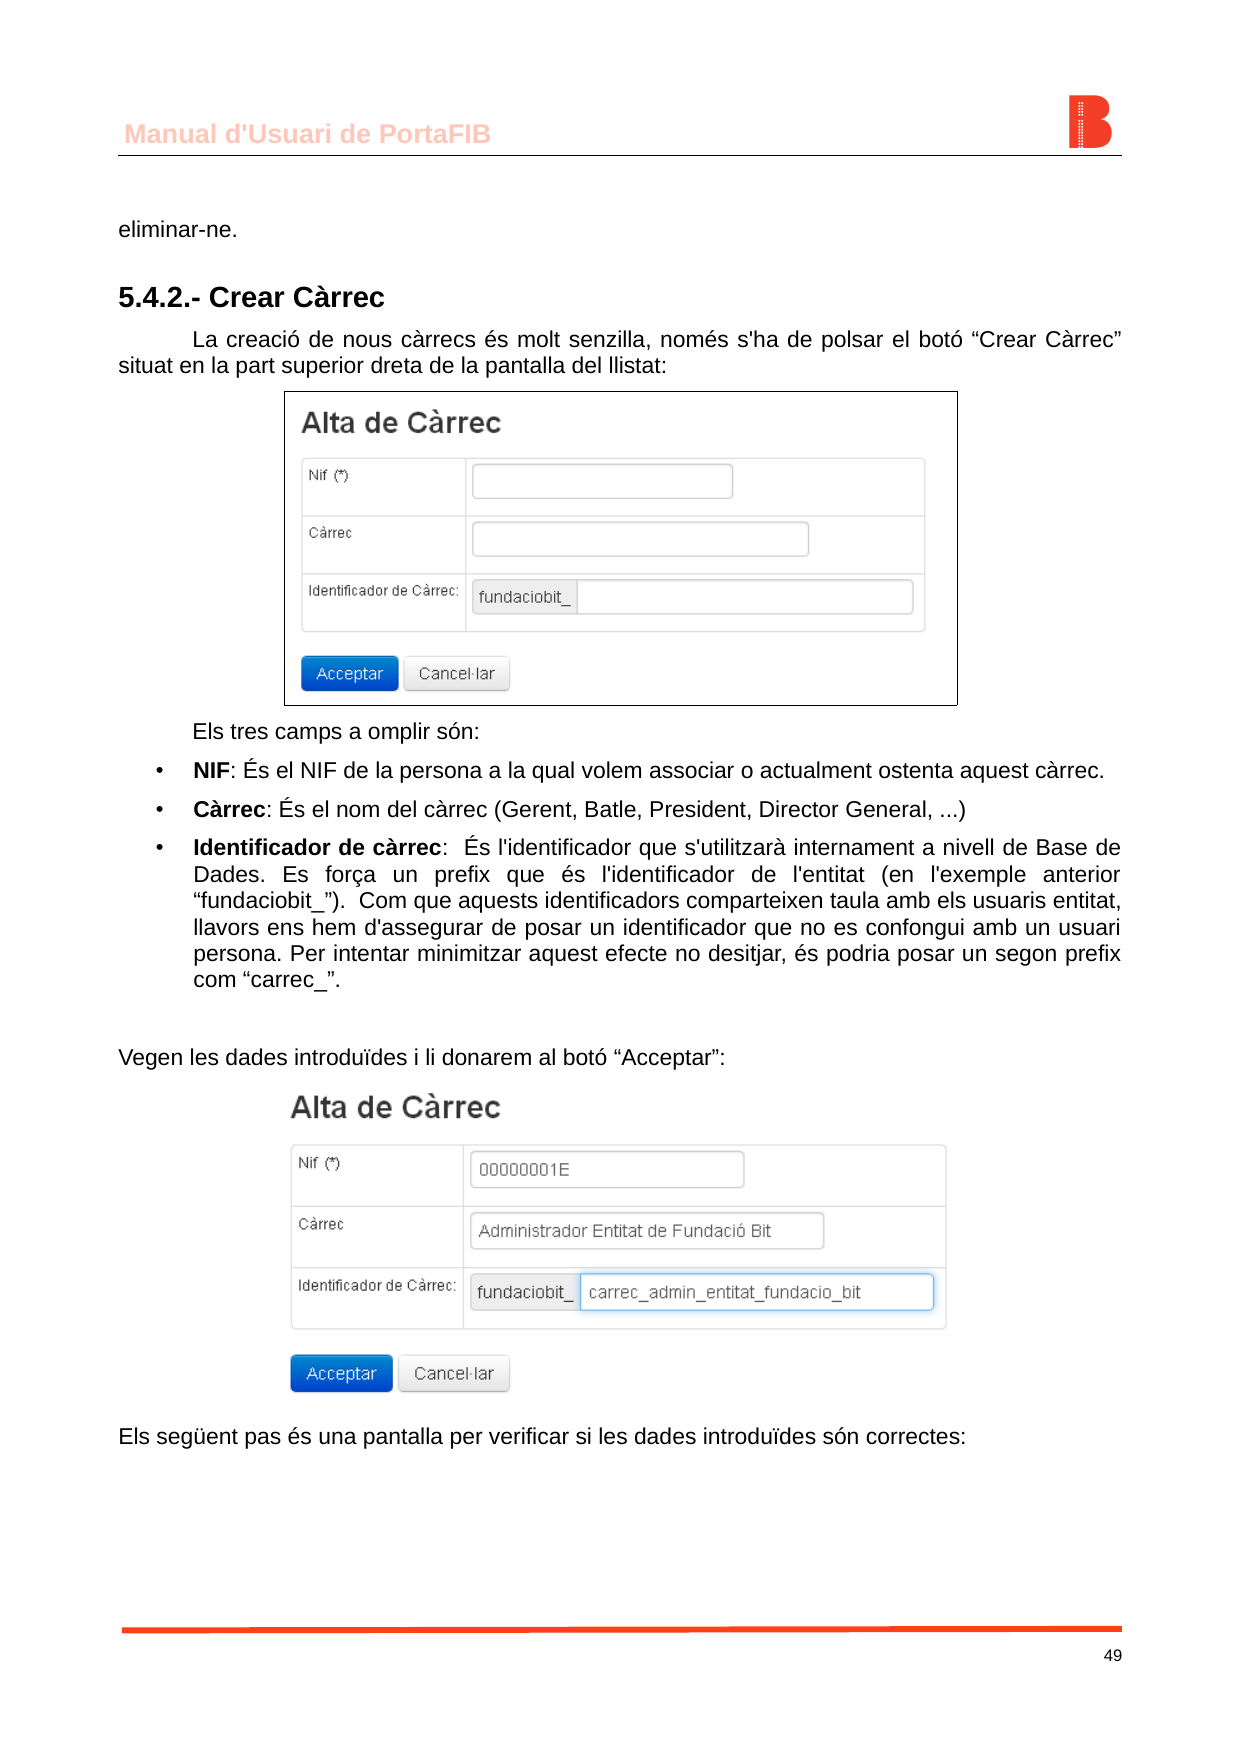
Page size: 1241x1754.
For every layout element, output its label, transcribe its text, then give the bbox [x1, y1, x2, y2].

list Càrrec: És el nom del càrrec (Gerent, Batle, President, Director General, ...) [156, 796, 1122, 822]
list Identificador de càrrec: És l'identificador que s'utilitzarà internament a nivell de Base de Dades. Es força un prefix que és l'identificador de l'entitat (en l'exemple anterior “fundaciobit_”). Com que aquests identificadors comparteixen taula amb els usuaris entitat, llavors ens hem d'assegurar de posar un identificador que no es confongui amb un usuari persona. Per intentar minimitzar aquest efecte no desitjar, és podria posar un segon prefix com “carrec_”. [156, 834, 1122, 992]
text eliminar-ne. [118, 216, 1122, 242]
text Els tres camps a omplir són: [118, 718, 1122, 744]
subtitle Crear Càrrec [118, 279, 1122, 313]
picture [277, 1082, 963, 1411]
list NIF: És el NIF de la persona a la qual volem associar o actualment ostenta aquest càrrec. [156, 757, 1122, 783]
text Vegen les dades introduïdes i li donarem al botó “Acceptar”: [118, 1044, 1122, 1070]
picture [286, 393, 954, 703]
picture [1063, 94, 1117, 150]
text La creació de nous càrrecs és molt senzilla, només s'ha de polsar el botó “Crear Càrrec” situat en la part superior dreta de la pantalla del llistat: [118, 326, 1122, 378]
text Els següent pas és una pantalla per verificar si les dades introduïdes són correctes: [118, 1423, 1122, 1449]
